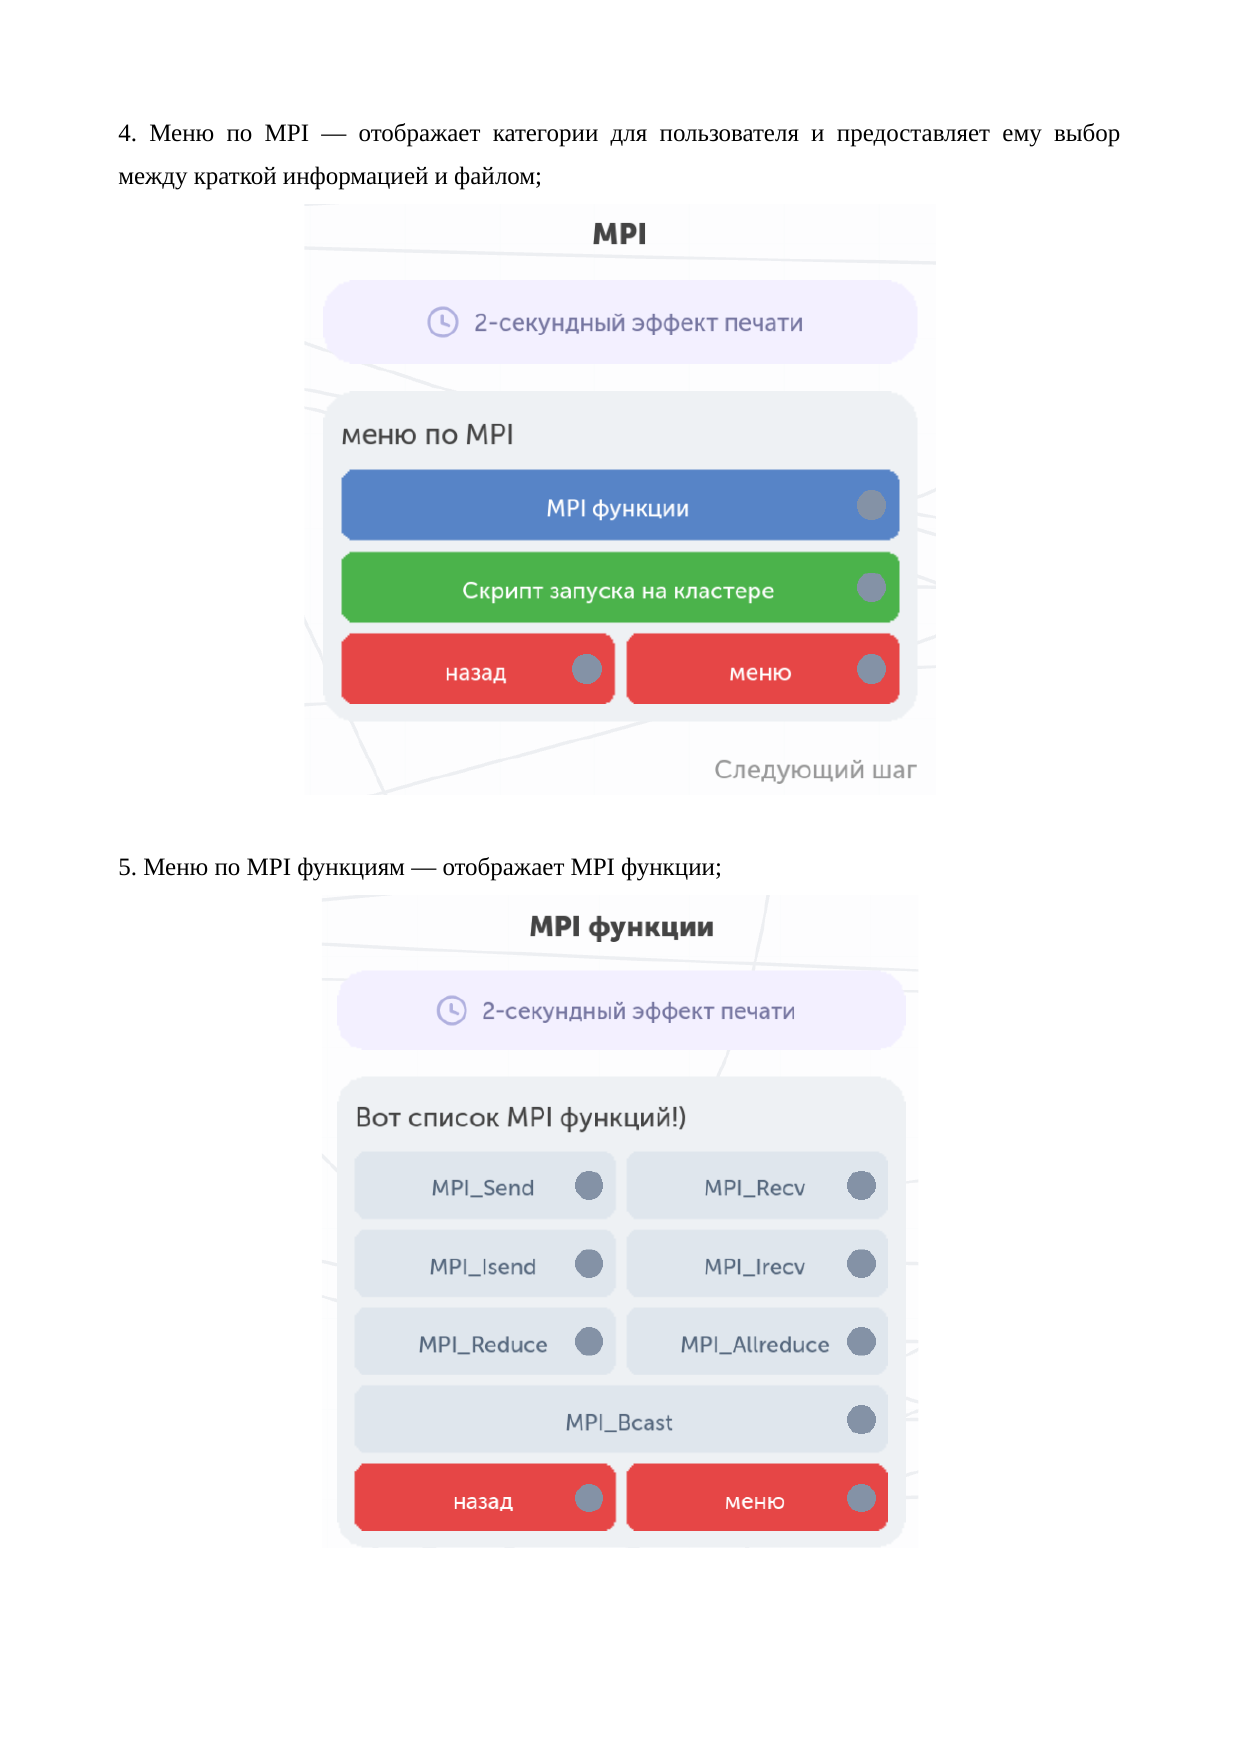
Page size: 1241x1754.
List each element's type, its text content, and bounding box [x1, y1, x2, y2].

picture [321, 895, 919, 1548]
text 4. Меню по MPI — отображает категории для пользователя и предоставляет ему выбор между краткой информацией и файлом; [118, 118, 1122, 190]
text 5. Меню по MPI функциям — отображает MPI функции; [118, 852, 1122, 881]
picture [304, 204, 936, 795]
